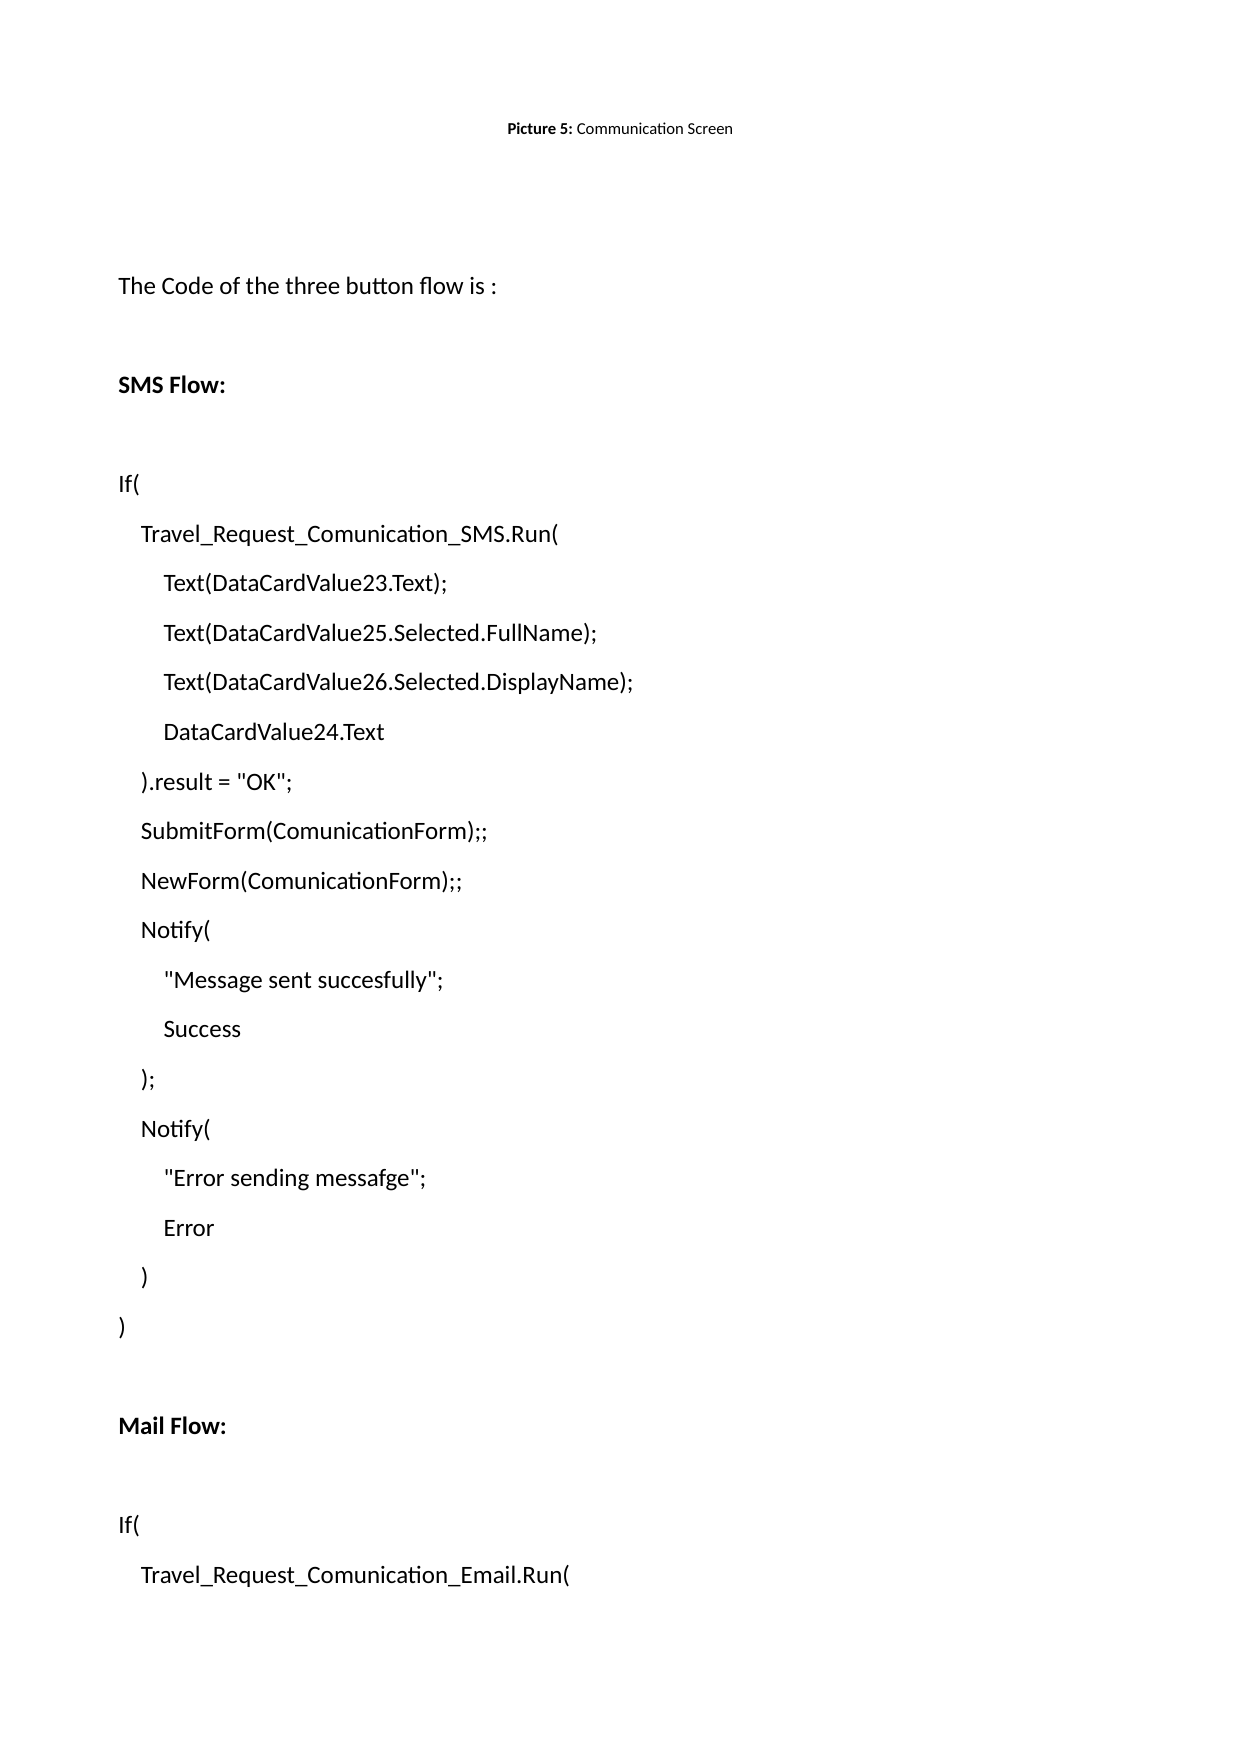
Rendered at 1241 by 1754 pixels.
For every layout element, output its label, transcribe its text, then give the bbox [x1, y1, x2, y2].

text The Code of the three button flow is : [118, 270, 1122, 300]
text Notify( [118, 914, 1122, 945]
text Text(DataCardValue26.Selected.DisplayName); [118, 666, 1122, 697]
text ) [118, 1261, 1122, 1292]
text Text(DataCardValue23.Text); [118, 567, 1122, 598]
text DataCardValue24.Text [118, 716, 1122, 747]
text SubmitForm(ComunicationForm);; [118, 815, 1122, 846]
text ).result = "OK"; [118, 766, 1122, 796]
text Travel_Request_Comunication_Email.Run( [118, 1559, 1122, 1589]
text ); [118, 1063, 1122, 1094]
text Success [118, 1013, 1122, 1044]
text If( [118, 468, 1122, 499]
text Travel_Request_Comunication_SMS.Run( [118, 518, 1122, 548]
text NewForm(ComunicationForm);; [118, 865, 1122, 895]
text Picture 5: Communication Screen [118, 118, 1122, 138]
text "Error sending messafge"; [118, 1162, 1122, 1193]
text "Message sent succesfully"; [118, 964, 1122, 994]
text Error [118, 1212, 1122, 1242]
text SMS Flow: [118, 369, 1122, 399]
text Notify( [118, 1113, 1122, 1143]
text Mail Flow: [118, 1410, 1122, 1441]
text If( [118, 1509, 1122, 1540]
text Text(DataCardValue25.Selected.FullName); [118, 617, 1122, 647]
text ) [118, 1311, 1122, 1342]
